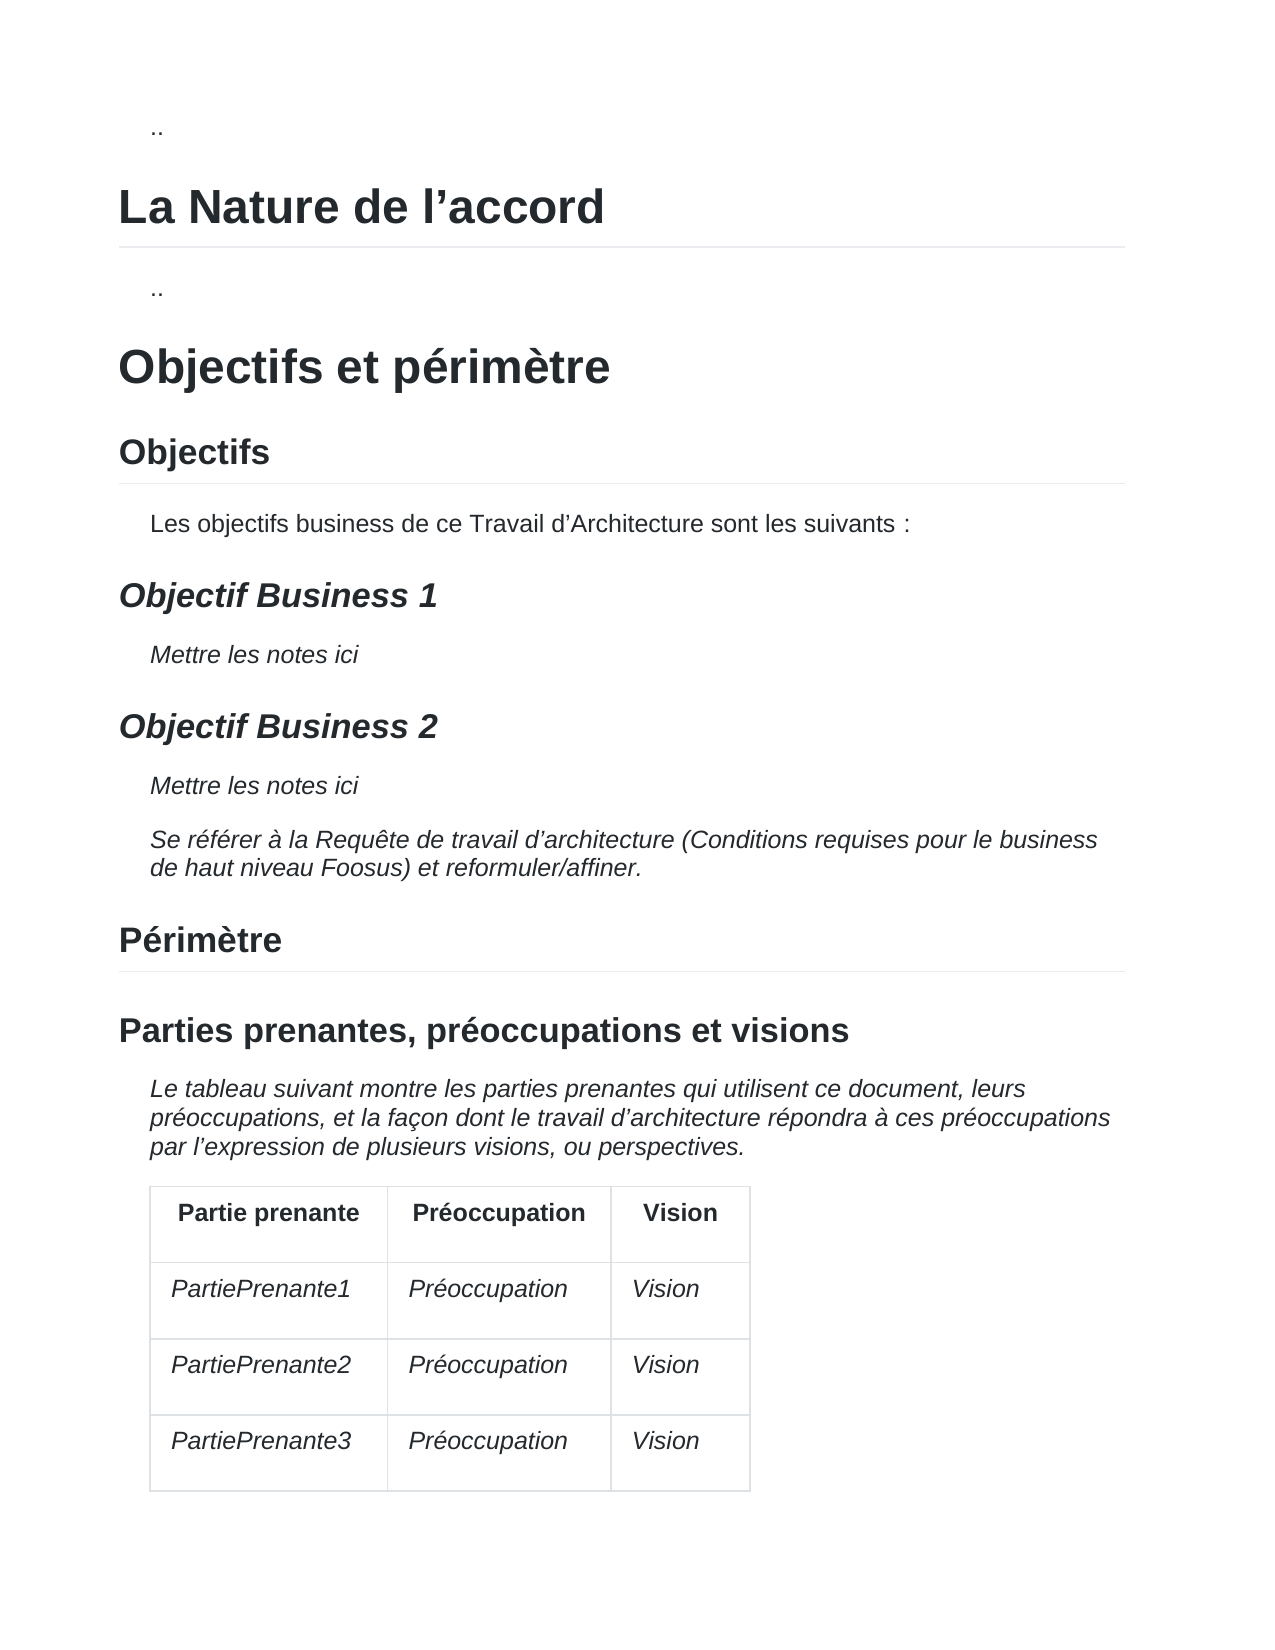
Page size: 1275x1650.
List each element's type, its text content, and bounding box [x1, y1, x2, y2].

text Mettre les notes ici [150, 640, 1125, 669]
subtitle La Nature de l’accord [119, 178, 1125, 246]
subtitle Objectifs [119, 431, 1125, 483]
subtitle Périmètre [119, 919, 1125, 971]
table_cell Préoccupation [388, 1416, 610, 1490]
table_header Partie prenante [151, 1187, 387, 1262]
table_header Préoccupation [388, 1187, 610, 1262]
table_cell Vision [612, 1263, 749, 1338]
text Les objectifs business de ce Travail d’Architecture sont les suivants : [150, 509, 1125, 538]
table_cell PartiePrenante3 [151, 1416, 387, 1490]
table_cell PartiePrenante2 [151, 1340, 387, 1414]
subtitle Parties prenantes, préoccupations et visions [119, 1010, 1125, 1049]
text Le tableau suivant montre les parties prenantes qui utilisent ce document, leurs préoccupations, et la façon dont le travail d’architecture répondra à ces préoccupations par l’expression de plusieurs visions, ou perspectives. [150, 1074, 1125, 1161]
text .. [150, 273, 1125, 301]
subtitle Objectifs et périmètre [119, 339, 1125, 394]
table_cell Préoccupation [388, 1263, 610, 1338]
text Mettre les notes ici [150, 771, 1125, 799]
table_cell Vision [612, 1340, 749, 1414]
subtitle Objectif Business 2 [119, 706, 1125, 746]
table_header Vision [612, 1187, 749, 1262]
text .. [150, 112, 1125, 141]
table_cell Préoccupation [388, 1340, 610, 1414]
table_cell Vision [612, 1416, 749, 1490]
table_cell PartiePrenante1 [151, 1263, 387, 1338]
subtitle Objectif Business 1 [119, 575, 1125, 615]
text Se référer à la Requête de travail d’architecture (Conditions requises pour le business de haut niveau Foosus) et reformuler/affiner. [150, 824, 1125, 882]
